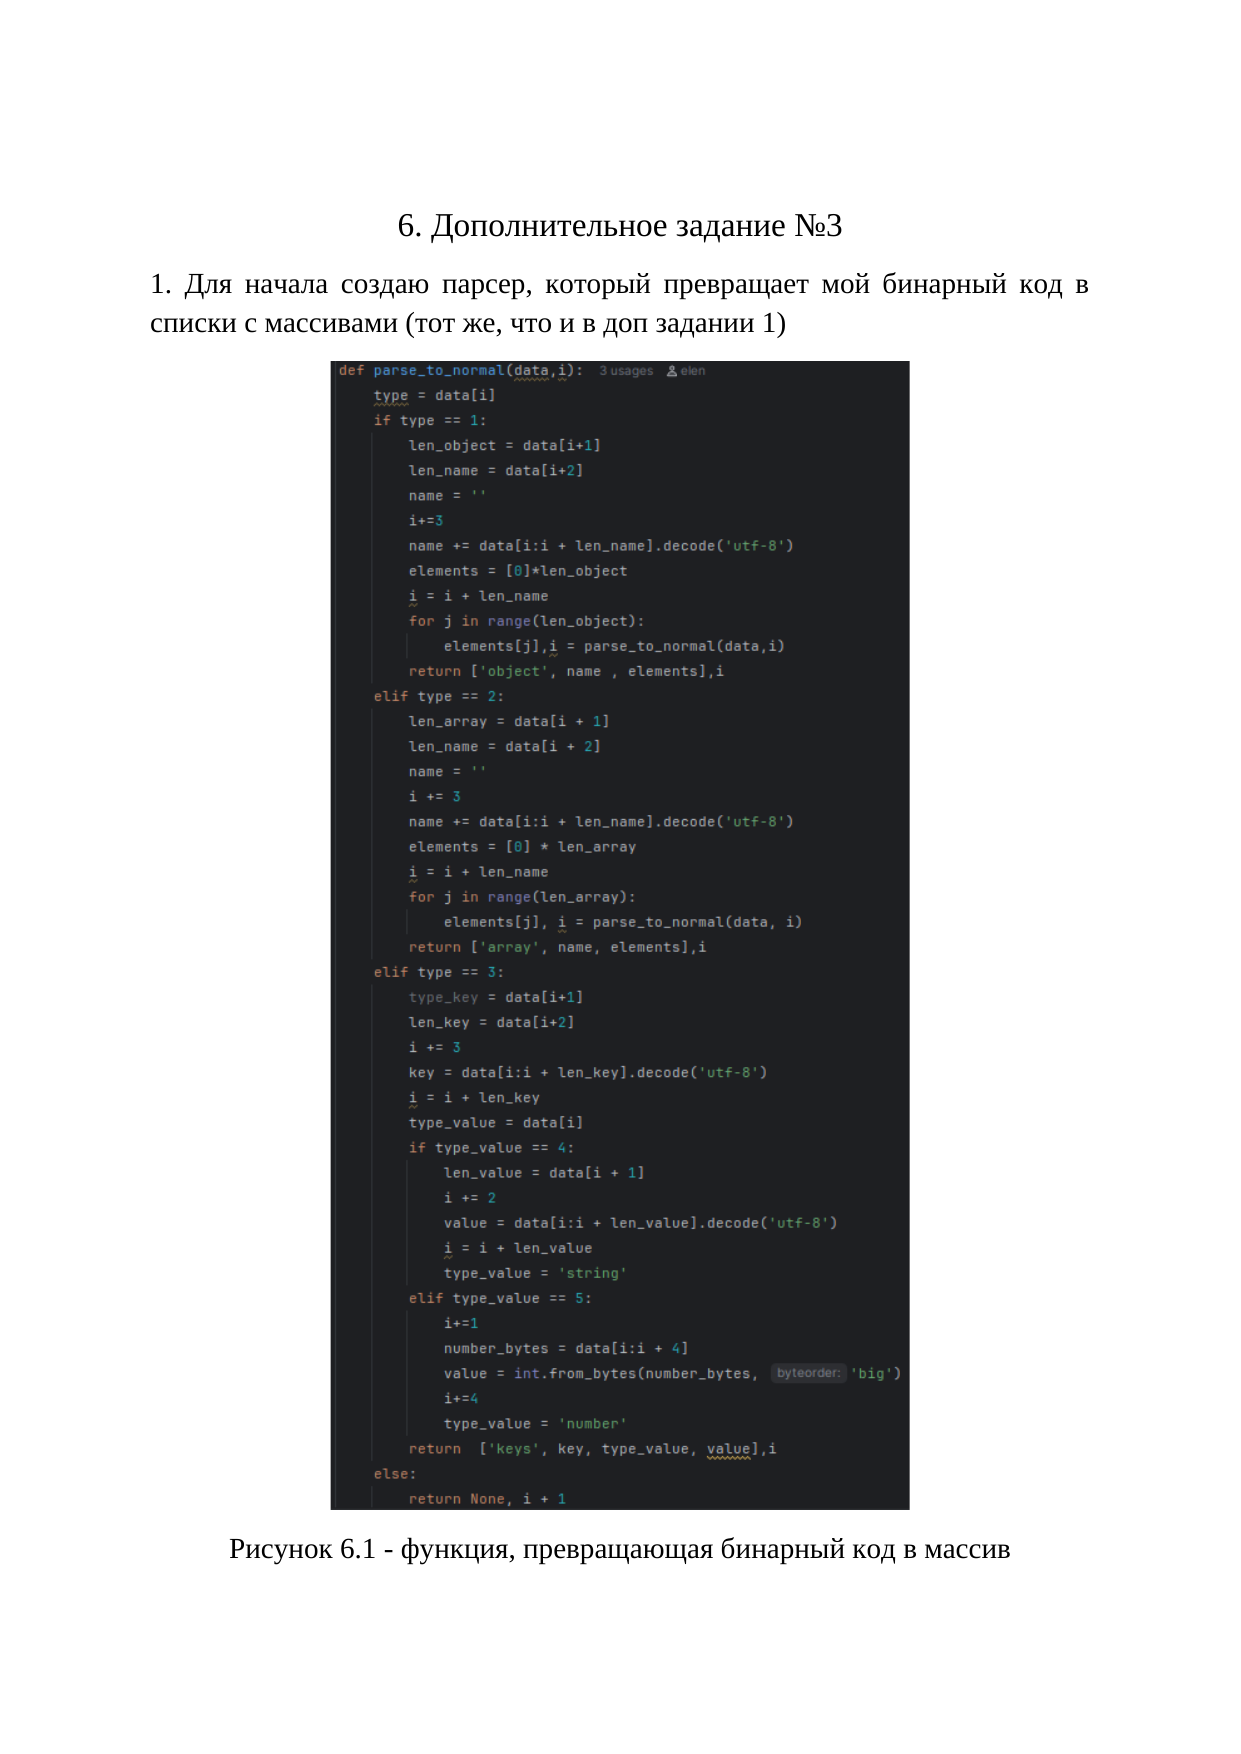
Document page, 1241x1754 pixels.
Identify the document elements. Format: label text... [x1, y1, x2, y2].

text Рисунок 6.1 - функция, превращающая бинарный код в массив [150, 1531, 1090, 1565]
text 1. Для начала создаю парсер, который превращает мой бинарный код в списки с массивами (тот же, что и в доп задании 1) [150, 267, 1090, 339]
subtitle 6. Дополнительное задание №3 [150, 206, 1090, 244]
